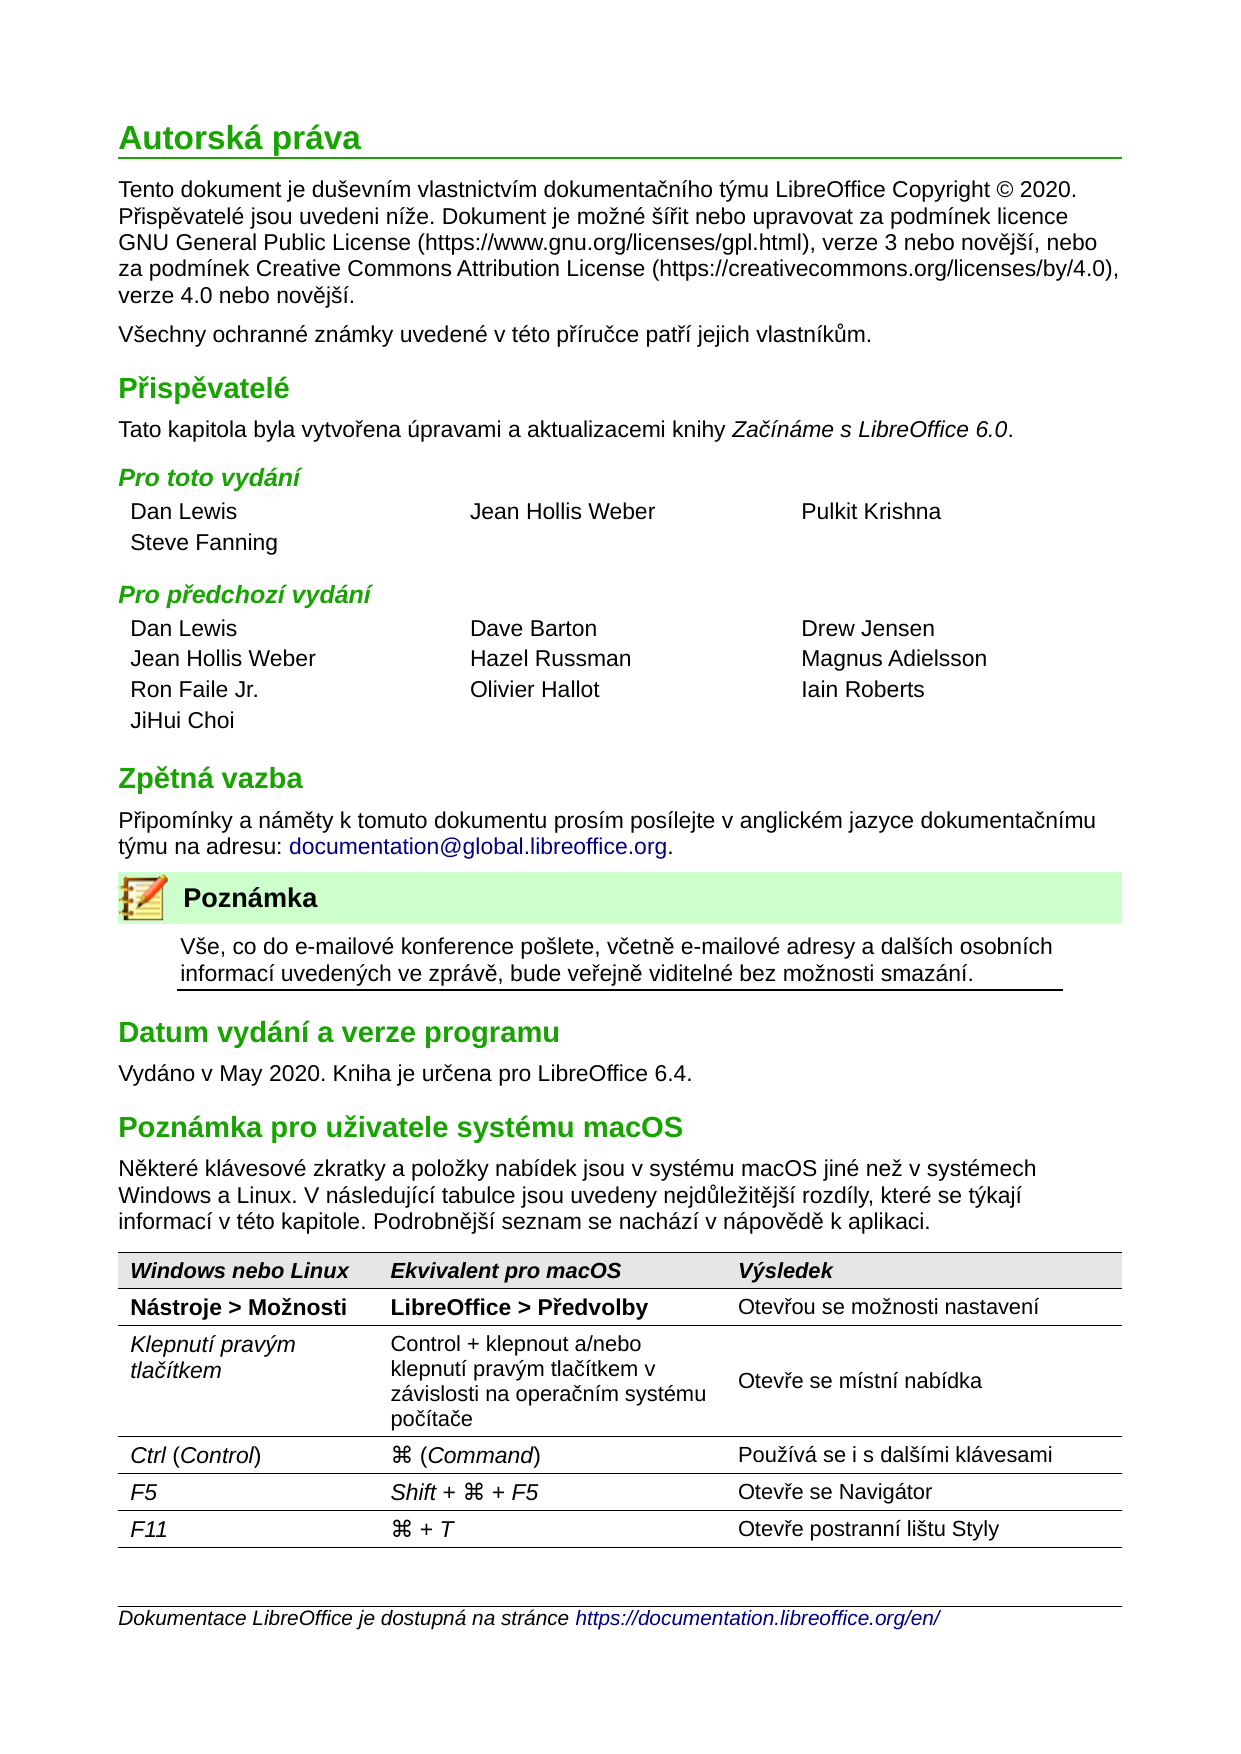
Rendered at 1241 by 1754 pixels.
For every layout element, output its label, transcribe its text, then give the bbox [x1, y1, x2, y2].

subtitle Poznámka pro uživatele systému macOS [118, 1110, 1122, 1143]
table_cell Otevře se místní nabídka [726, 1326, 1122, 1436]
subtitle Pro předchozí vydání [118, 580, 1122, 609]
table_header Dave Barton [458, 615, 789, 645]
table_cell Ctrl (Control) [118, 1437, 378, 1473]
subtitle Poznámka [118, 872, 1122, 924]
text Tato kapitola byla vytvořena úpravami a aktualizacemi knihy Začínáme s LibreOffice 6.0. [118, 416, 1122, 442]
table_cell Otevřou se možnosti nastavení [726, 1289, 1122, 1324]
picture [119, 873, 170, 924]
table_cell F11 [118, 1511, 378, 1547]
subtitle Pro toto vydání [118, 463, 1122, 492]
subtitle Přispěvatelé [118, 371, 1122, 404]
table_cell Nástroje > Možnosti [118, 1289, 378, 1324]
table_cell [458, 529, 789, 559]
table_cell Používá se i s dalšími klávesami [726, 1437, 1122, 1473]
table_cell F5 [118, 1474, 378, 1510]
table_cell Control + klepnout a/nebo klepnutí pravým tlačítkem v závislosti na operačním systému počítače [378, 1326, 726, 1436]
table_header Pulkit Krishna [789, 498, 1122, 528]
subtitle Autorská práva [118, 118, 1122, 157]
table_cell ⌘ + T [378, 1511, 726, 1547]
table_cell LibreOffice > Předvolby [378, 1289, 726, 1324]
table_cell ⌘ (Command) [378, 1437, 726, 1473]
table_cell Klepnutí pravým tlačítkem [118, 1326, 378, 1436]
table_header Windows nebo Linux [118, 1253, 378, 1288]
text Některé klávesové zkratky a položky nabídek jsou v systému macOS jiné než v systémech Windows a Linux. V následující tabulce jsou uvedeny nejdůležitější rozdíly, které se týkají informací v této kapitole. Podrobnější seznam se nachází v nápovědě k aplikaci. [118, 1155, 1122, 1234]
text Vydáno v květnu 2020. Kniha je určena pro LibreOffice 6.4. [118, 1060, 1122, 1086]
table_cell Ron Faile Jr. [118, 676, 458, 707]
table_cell Otevře se Navigátor [726, 1474, 1122, 1510]
subtitle Zpětná vazba [118, 762, 1122, 795]
table_header Jean Hollis Weber [458, 498, 789, 528]
table_cell Shift + ⌘ + F5 [378, 1474, 726, 1510]
table_cell Hazel Russman [458, 645, 789, 676]
text Vše, co do e-mailové konference pošlete, včetně e-mailové adresy a dalších osobních informací uvedených ve zprávě, bude veřejně viditelné bez možnosti smazání. [177, 930, 1063, 989]
table_cell Steve Fanning [118, 529, 458, 559]
table_header Výsledek [726, 1253, 1122, 1288]
table_cell [458, 707, 789, 738]
table_cell JiHui Choi [118, 707, 458, 738]
table_cell [789, 529, 1122, 559]
table_header Dan Lewis [118, 498, 458, 528]
table_cell [789, 707, 1122, 738]
table_header Ekvivalent pro macOS [378, 1253, 726, 1288]
table_cell Magnus Adielsson [789, 645, 1122, 676]
subtitle Datum vydání a verze programu [118, 1014, 1122, 1048]
table_cell Jean Hollis Weber [118, 645, 458, 676]
text Všechny ochranné známky uvedené v této příručce patří jejich vlastníkům. [118, 321, 1122, 347]
text Tento dokument je duševním vlastnictvím dokumentačního týmu LibreOffice Copyright © 2020. Přispěvatelé jsou uvedeni níže. Dokument je možné šířit nebo upravovat za podmínek licence GNU General Public License (https://www.gnu.org/licenses/gpl.html), verze 3 nebo novější, nebo za podmínek Creative Commons Attribution License (https://creativecommons.org/licenses/by/4.0), verze 4.0 nebo novější. [118, 176, 1122, 308]
table_cell Olivier Hallot [458, 676, 789, 707]
table_cell Iain Roberts [789, 676, 1122, 707]
table_cell Otevře postranní lištu Styly [726, 1511, 1122, 1547]
table_header Dan Lewis [118, 615, 458, 645]
text Připomínky a náměty k tomuto dokumentu prosím posílejte v anglickém jazyce dokumentačnímu týmu na adresu: documentation@global.libreoffice.org. [118, 807, 1122, 859]
table_header Drew Jensen [789, 615, 1122, 645]
